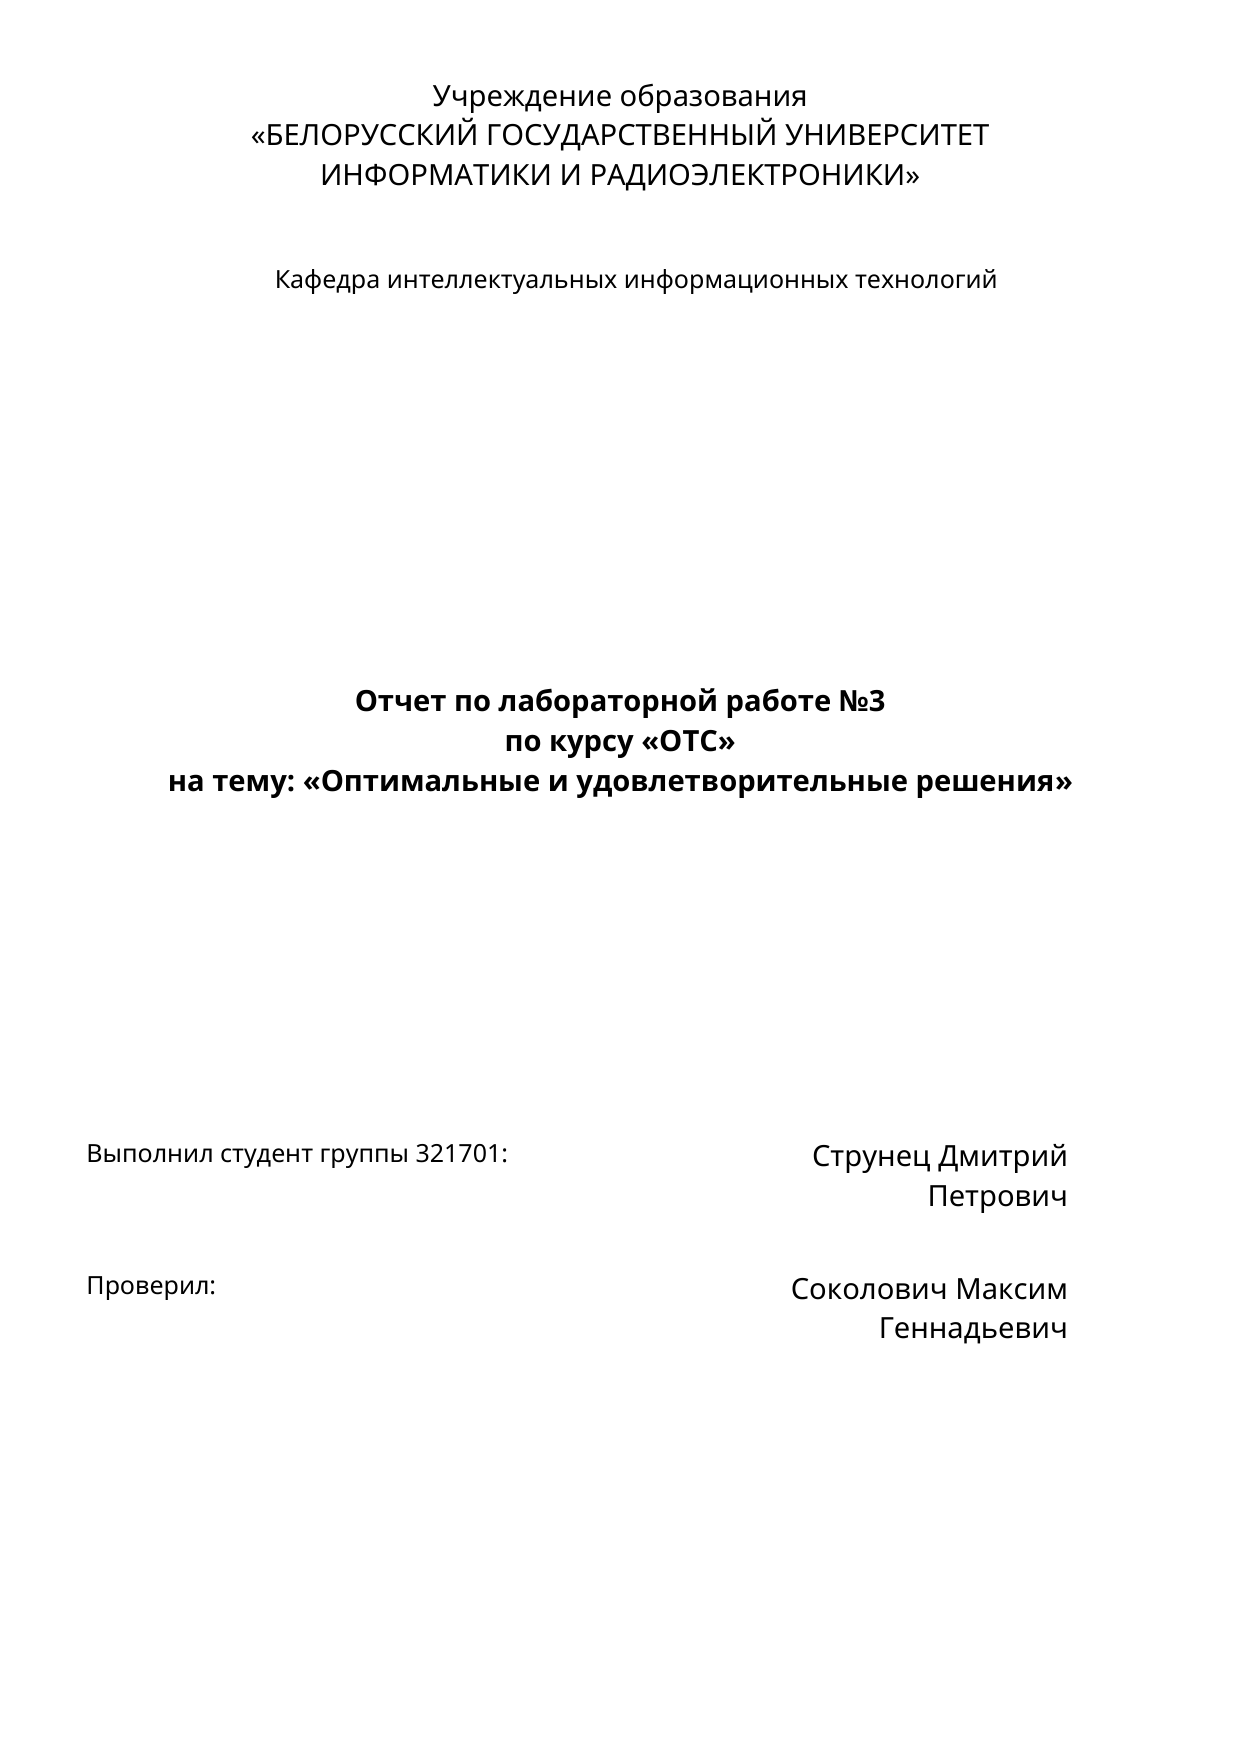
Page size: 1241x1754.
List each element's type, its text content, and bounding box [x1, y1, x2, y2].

table_cell Проверил: [75, 1268, 695, 1347]
text Кафедра интеллектуальных информационных технологий [75, 262, 1165, 296]
text по курсу «ОТС» [75, 720, 1165, 760]
table_header Струнец Дмитрий Петрович [695, 1136, 1079, 1268]
table_header Выполнил студент группы 321701: [75, 1136, 695, 1268]
table_cell Соколович Максим Геннадьевич [695, 1268, 1079, 1347]
text «БЕЛОРУССКИЙ ГОСУДАРСТВЕННЫЙ УНИВЕРСИТЕТ [75, 115, 1165, 154]
text на тему: «Оптимальные и удовлетворительные решения» [75, 760, 1165, 800]
text ИНФОРМАТИКИ И РАДИОЭЛЕКТРОНИКИ» [75, 154, 1165, 194]
text Отчет по лабораторной работе №3 [75, 681, 1165, 720]
text Учреждение образования [75, 75, 1165, 115]
